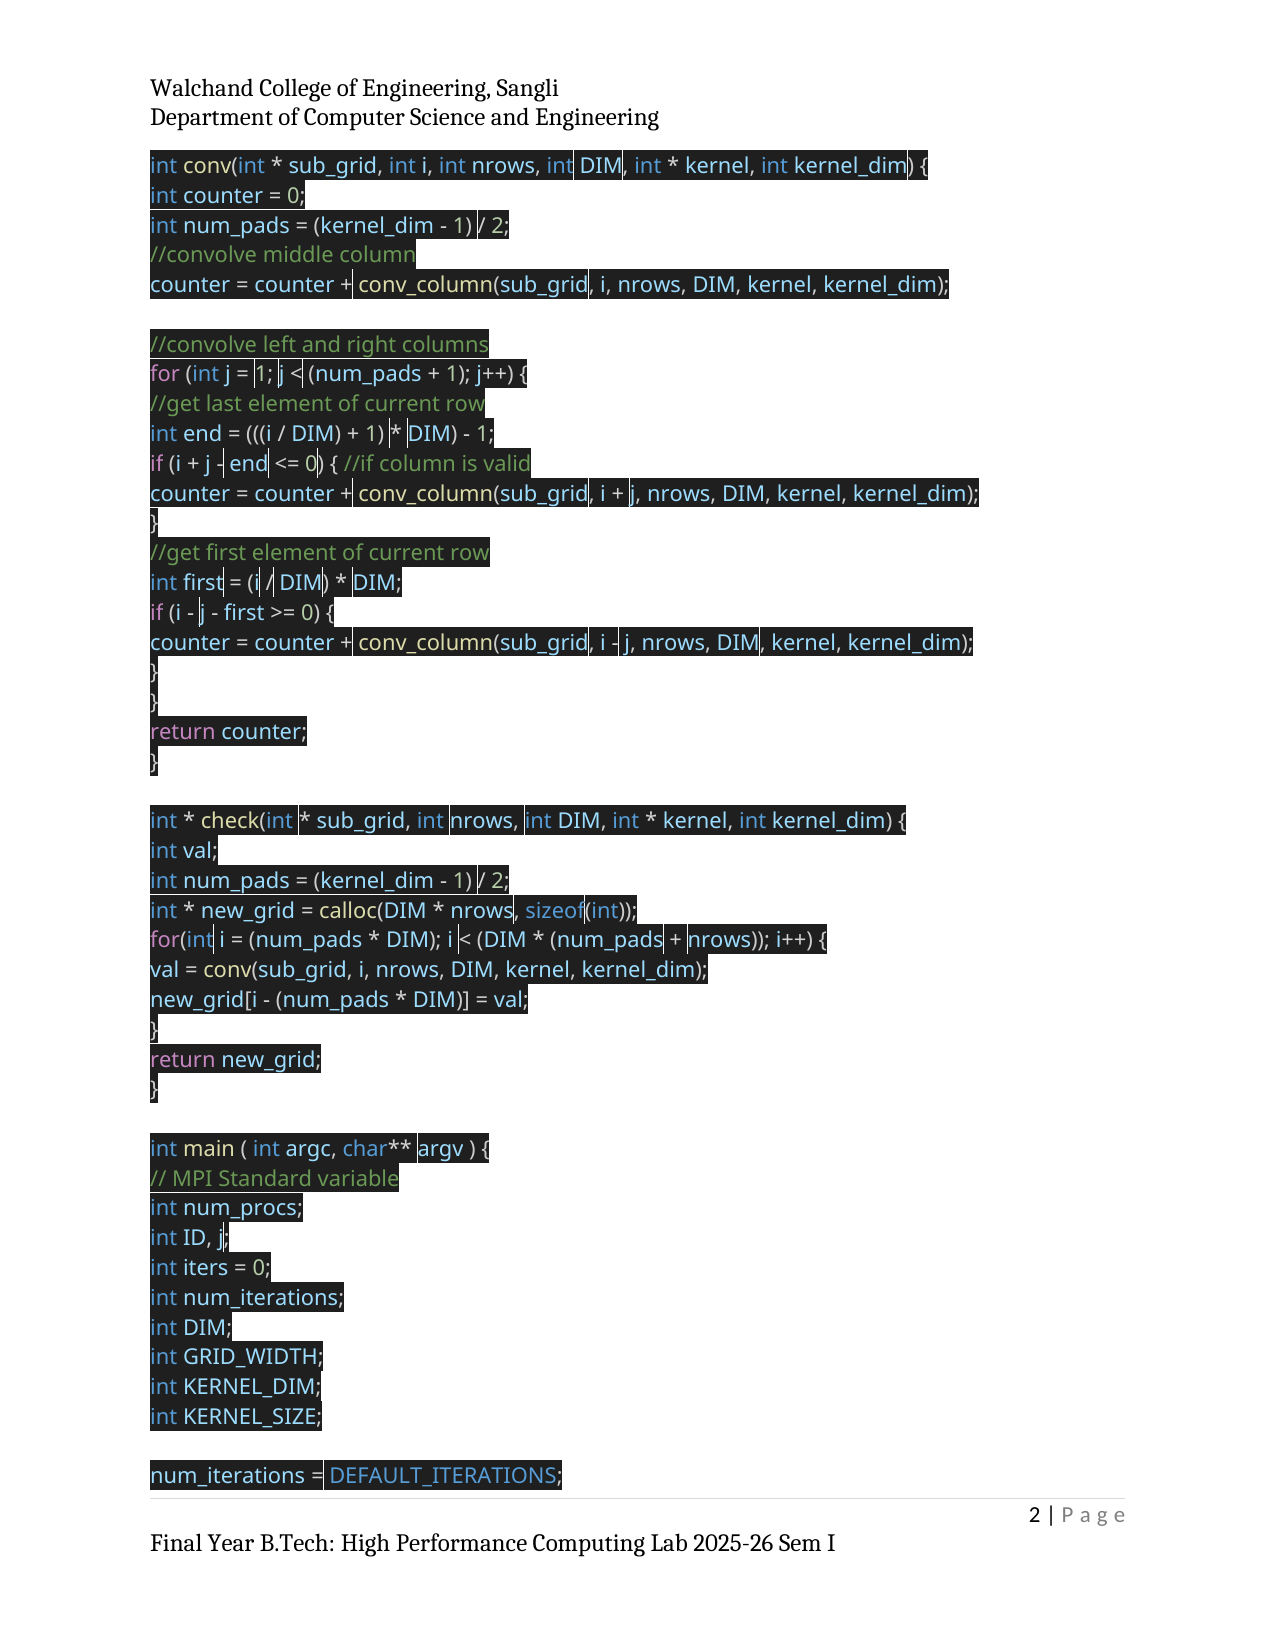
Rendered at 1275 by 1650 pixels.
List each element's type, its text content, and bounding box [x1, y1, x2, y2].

text counter = counter + conv_column(sub_grid, i - j, nrows, DIM, kernel, kernel_dim); [150, 627, 1125, 656]
text num_iterations = DEFAULT_ITERATIONS; [150, 1460, 1125, 1490]
text } [150, 656, 1125, 686]
text //convolve middle column [150, 239, 1125, 269]
text int first = (i / DIM) * DIM; [150, 567, 1125, 597]
text int * new_grid = calloc(DIM * nrows, sizeof(int)); [150, 894, 1125, 924]
text if (i - j - first >= 0) { [150, 597, 1125, 627]
text int GRID_WIDTH; [150, 1341, 1125, 1371]
text int num_pads = (kernel_dim - 1) / 2; [150, 209, 1125, 239]
text int num_iterations; [150, 1282, 1125, 1312]
text int DIM; [150, 1312, 1125, 1341]
text int conv(int * sub_grid, int i, int nrows, int DIM, int * kernel, int kernel_dim) { [150, 150, 1125, 180]
text } [150, 1014, 1125, 1043]
text int val; [150, 835, 1125, 865]
text } [150, 507, 1125, 537]
text int num_procs; [150, 1192, 1125, 1222]
text int num_pads = (kernel_dim - 1) / 2; [150, 865, 1125, 894]
text counter = counter + conv_column(sub_grid, i + j, nrows, DIM, kernel, kernel_dim); [150, 478, 1125, 507]
text int counter = 0; [150, 180, 1125, 209]
text counter = counter + conv_column(sub_grid, i, nrows, DIM, kernel, kernel_dim); [150, 269, 1125, 299]
text } [150, 686, 1125, 716]
text // MPI Standard variable [150, 1163, 1125, 1192]
text int * check(int * sub_grid, int nrows, int DIM, int * kernel, int kernel_dim) { [150, 805, 1125, 835]
text //convolve left and right columns [150, 329, 1125, 358]
text for(int i = (num_pads * DIM); i < (DIM * (num_pads + nrows)); i++) { [150, 924, 1125, 954]
text int iters = 0; [150, 1252, 1125, 1282]
text } [150, 746, 1125, 776]
text new_grid[i - (num_pads * DIM)] = val; [150, 984, 1125, 1014]
text int ID, j; [150, 1222, 1125, 1252]
text //get last element of current row [150, 388, 1125, 418]
text } [150, 1073, 1125, 1103]
text int main ( int argc, char** argv ) { [150, 1133, 1125, 1163]
text int KERNEL_SIZE; [150, 1401, 1125, 1431]
text val = conv(sub_grid, i, nrows, DIM, kernel, kernel_dim); [150, 954, 1125, 984]
text int end = (((i / DIM) + 1) * DIM) - 1; [150, 418, 1125, 448]
text return counter; [150, 716, 1125, 746]
text //get first element of current row [150, 537, 1125, 567]
text int KERNEL_DIM; [150, 1371, 1125, 1401]
text return new_grid; [150, 1043, 1125, 1073]
text if (i + j - end <= 0) { //if column is valid [150, 448, 1125, 478]
text for (int j = 1; j < (num_pads + 1); j++) { [150, 358, 1125, 388]
